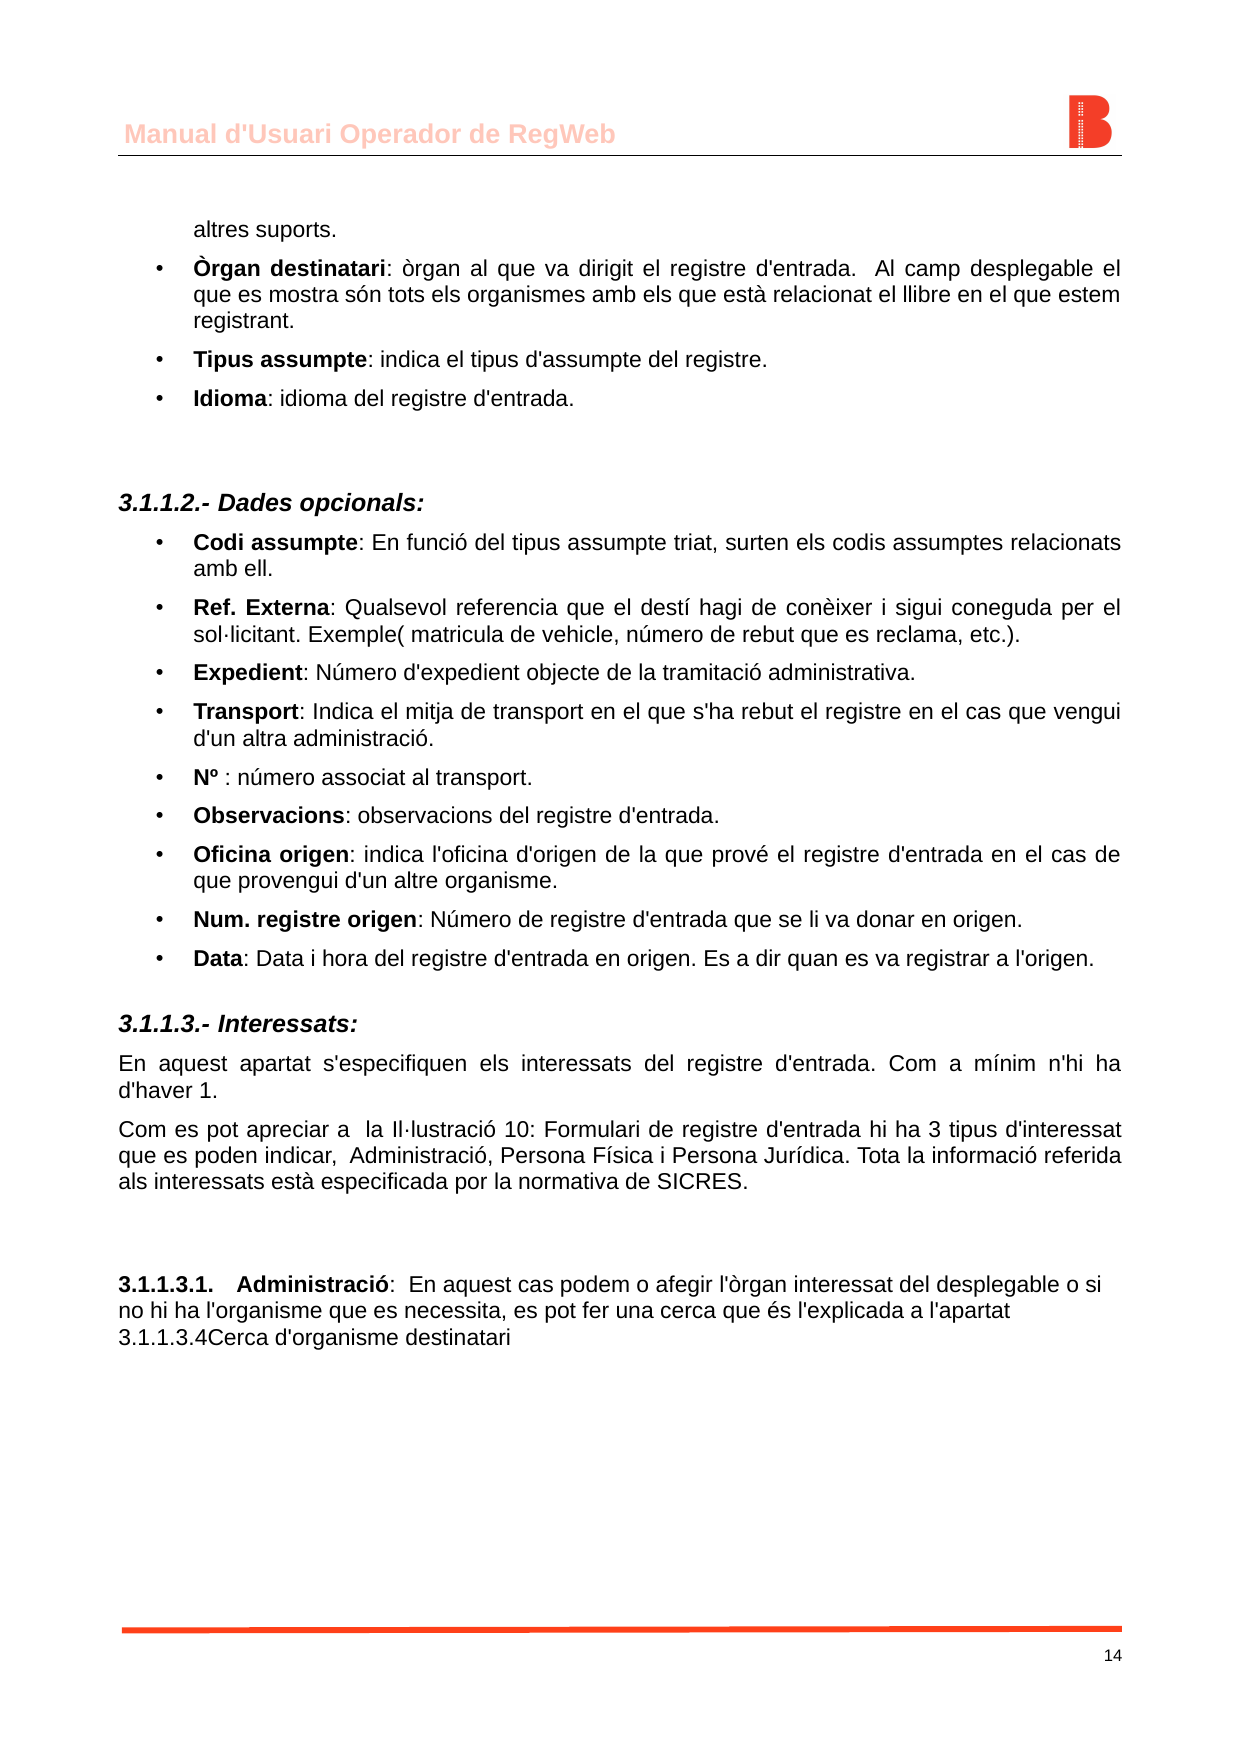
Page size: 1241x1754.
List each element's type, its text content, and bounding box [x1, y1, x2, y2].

subtitle Administració: En aquest cas podem o afegir l'òrgan interessat del desplegable o si no hi ha l'organisme que es necessita, es pot fer una cerca que és l'explicada a l'apartat 3.1.1.3.4.Cerca d'organisme destinatari [118, 1271, 1122, 1350]
text En aquest apartat s'especifiquen els interessats del registre d'entrada. Com a mínim n'hi ha d'haver 1. [118, 1050, 1122, 1103]
list Codi assumpte: En funció del tipus assumpte triat, surten els codis assumptes relacionats amb ell. [156, 529, 1122, 582]
subtitle Dades opcionals: [118, 488, 1122, 516]
list Ref. Externa: Qualsevol referencia que el destí hagi de conèixer i sigui coneguda per el sol·licitant. Exemple( matricula de vehicle, número de rebut que es reclama, etc.). [156, 594, 1122, 647]
text Com es pot apreciar a la Il·lustració 10: Formulari de registre d'entrada hi ha 3 tipus d'interessat que es poden indicar, Administració, Persona Física i Persona Jurídica. Tota la informació referida als interessats està especificada por la normativa de SICRES. [118, 1116, 1122, 1194]
list Expedient: Número d'expedient objecte de la tramitació administrativa. [156, 659, 1122, 686]
list Data: Data i hora del registre d'entrada en origen. Es a dir quan es va registrar a l'origen. [156, 945, 1122, 972]
list Oficina origen: indica l'oficina d'origen de la que prové el registre d'entrada en el cas de que provengui d'un altre organisme. [156, 841, 1122, 894]
list Idioma: idioma del registre d'entrada. [156, 385, 1122, 411]
list Num. registre origen: Número de registre d'entrada que se li va donar en origen. [156, 906, 1122, 933]
list Tipus assumpte: indica el tipus d'assumpte del registre. [156, 346, 1122, 372]
list Transport: Indica el mitja de transport en el que s'ha rebut el registre en el cas que vengui d'un altra administració. [156, 698, 1122, 751]
list Òrgan destinatari: òrgan al que va dirigit el registre d'entrada. Al camp desplegable el que es mostra són tots els organismes amb els que està relacionat el llibre en el que estem registrant. [156, 254, 1122, 334]
list Observacions: observacions del registre d'entrada. [156, 802, 1122, 829]
picture [1063, 94, 1117, 150]
list altres suports. [156, 216, 1122, 242]
list Nº : número associat al transport. [156, 763, 1122, 790]
subtitle Interessats: [118, 1009, 1122, 1038]
